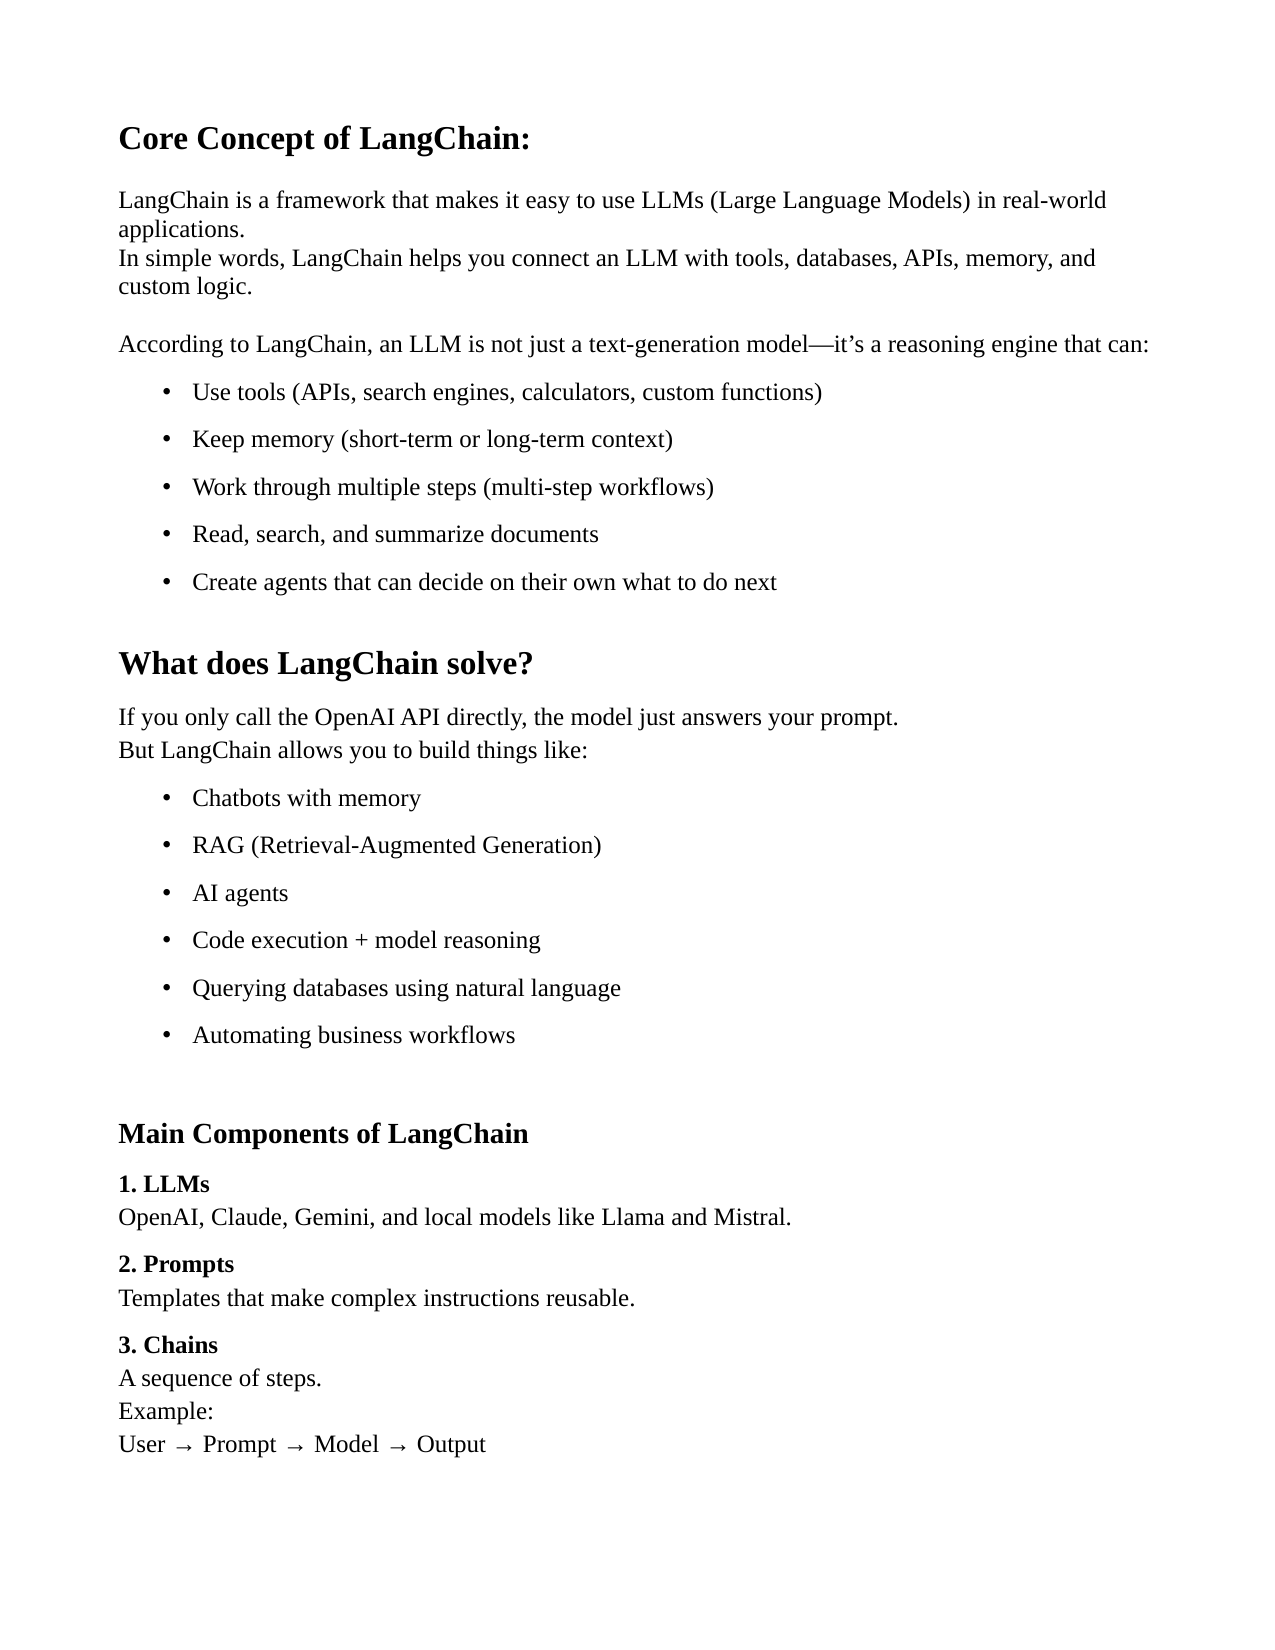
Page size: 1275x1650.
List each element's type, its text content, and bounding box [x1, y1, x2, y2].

text What does LangChain solve? [118, 643, 1157, 682]
text 1. LLMs OpenAI, Claude, Gemini, and local models like Llama and Mistral. [118, 1169, 1157, 1231]
list Read, search, and summarize documents [162, 519, 1157, 548]
list AI agents [162, 878, 1157, 907]
text Core Concept of LangChain: [118, 118, 1157, 156]
text Main Components of LangChain [118, 1116, 1157, 1149]
list Code execution + model reasoning [162, 925, 1157, 954]
list RAG (Retrieval-Augmented Generation) [162, 830, 1157, 859]
list Use tools (APIs, search engines, calculators, custom functions) [162, 377, 1157, 405]
text If you only call the OpenAI API directly, the model just answers your prompt. But LangChain allows you to build things like: [118, 702, 1157, 764]
list Create agents that can decide on their own what to do next [162, 567, 1157, 596]
text 3. Chains A sequence of steps. Example: User → Prompt → Model → Output [118, 1330, 1157, 1458]
text According to LangChain, an LLM is not just a text-generation model—it’s a reasoning engine that can: [118, 329, 1157, 358]
list Chatbots with memory [162, 783, 1157, 811]
list Automating business workflows [162, 1021, 1157, 1049]
text LangChain is a framework that makes it easy to use LLMs (Large Language Models) in real-world applications. In simple words, LangChain helps you connect an LLM with tools, databases, APIs, memory, and custom logic. [118, 185, 1157, 300]
list Work through multiple steps (multi-step workflows) [162, 472, 1157, 501]
list Keep memory (short-term or long-term context) [162, 424, 1157, 453]
list Querying databases using natural language [162, 973, 1157, 1002]
text 2. Prompts Templates that make complex instructions reusable. [118, 1249, 1157, 1311]
